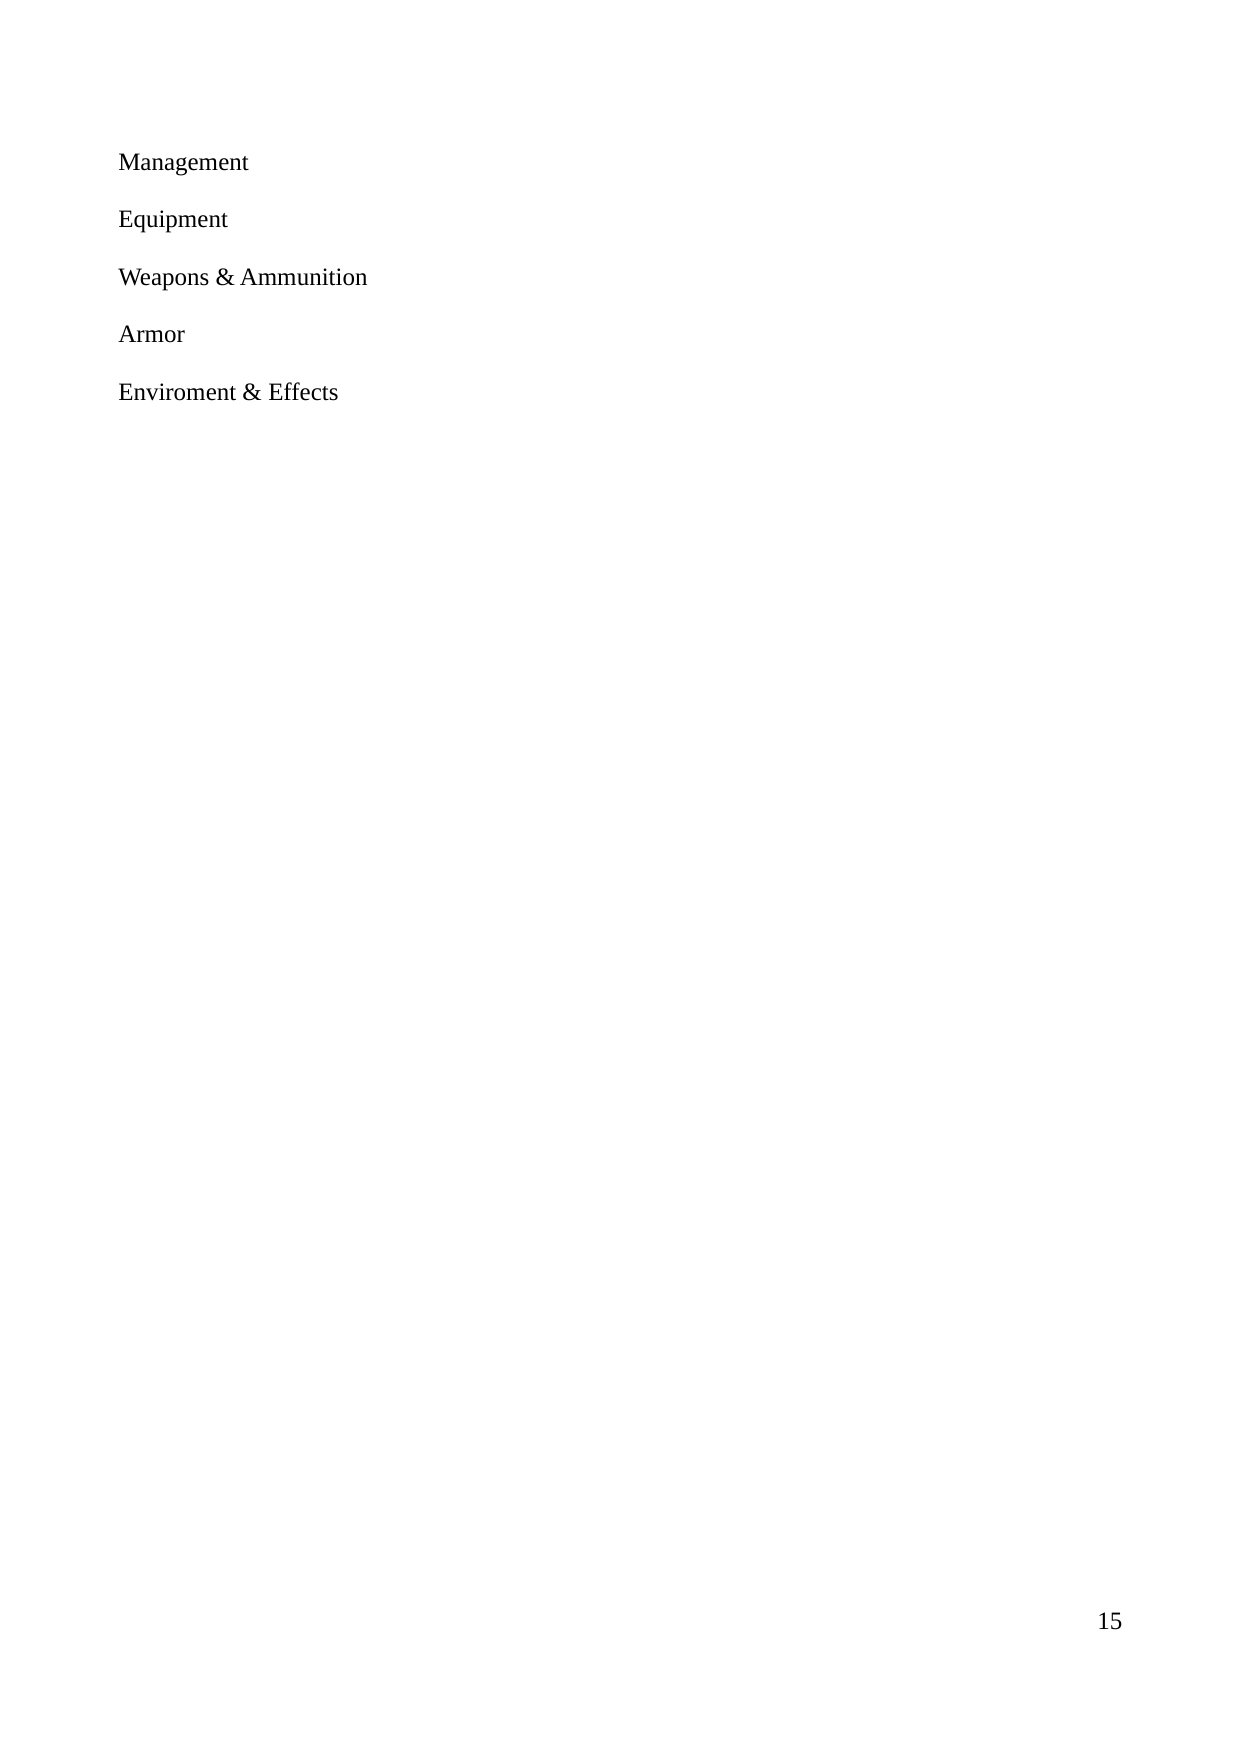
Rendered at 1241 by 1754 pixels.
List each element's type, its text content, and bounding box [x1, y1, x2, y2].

text Management [118, 147, 1122, 176]
text Enviroment & Effects [118, 377, 1122, 406]
text Weapons & Ammunition [118, 262, 1122, 291]
text Equipment [118, 204, 1122, 233]
text Armor [118, 319, 1122, 348]
